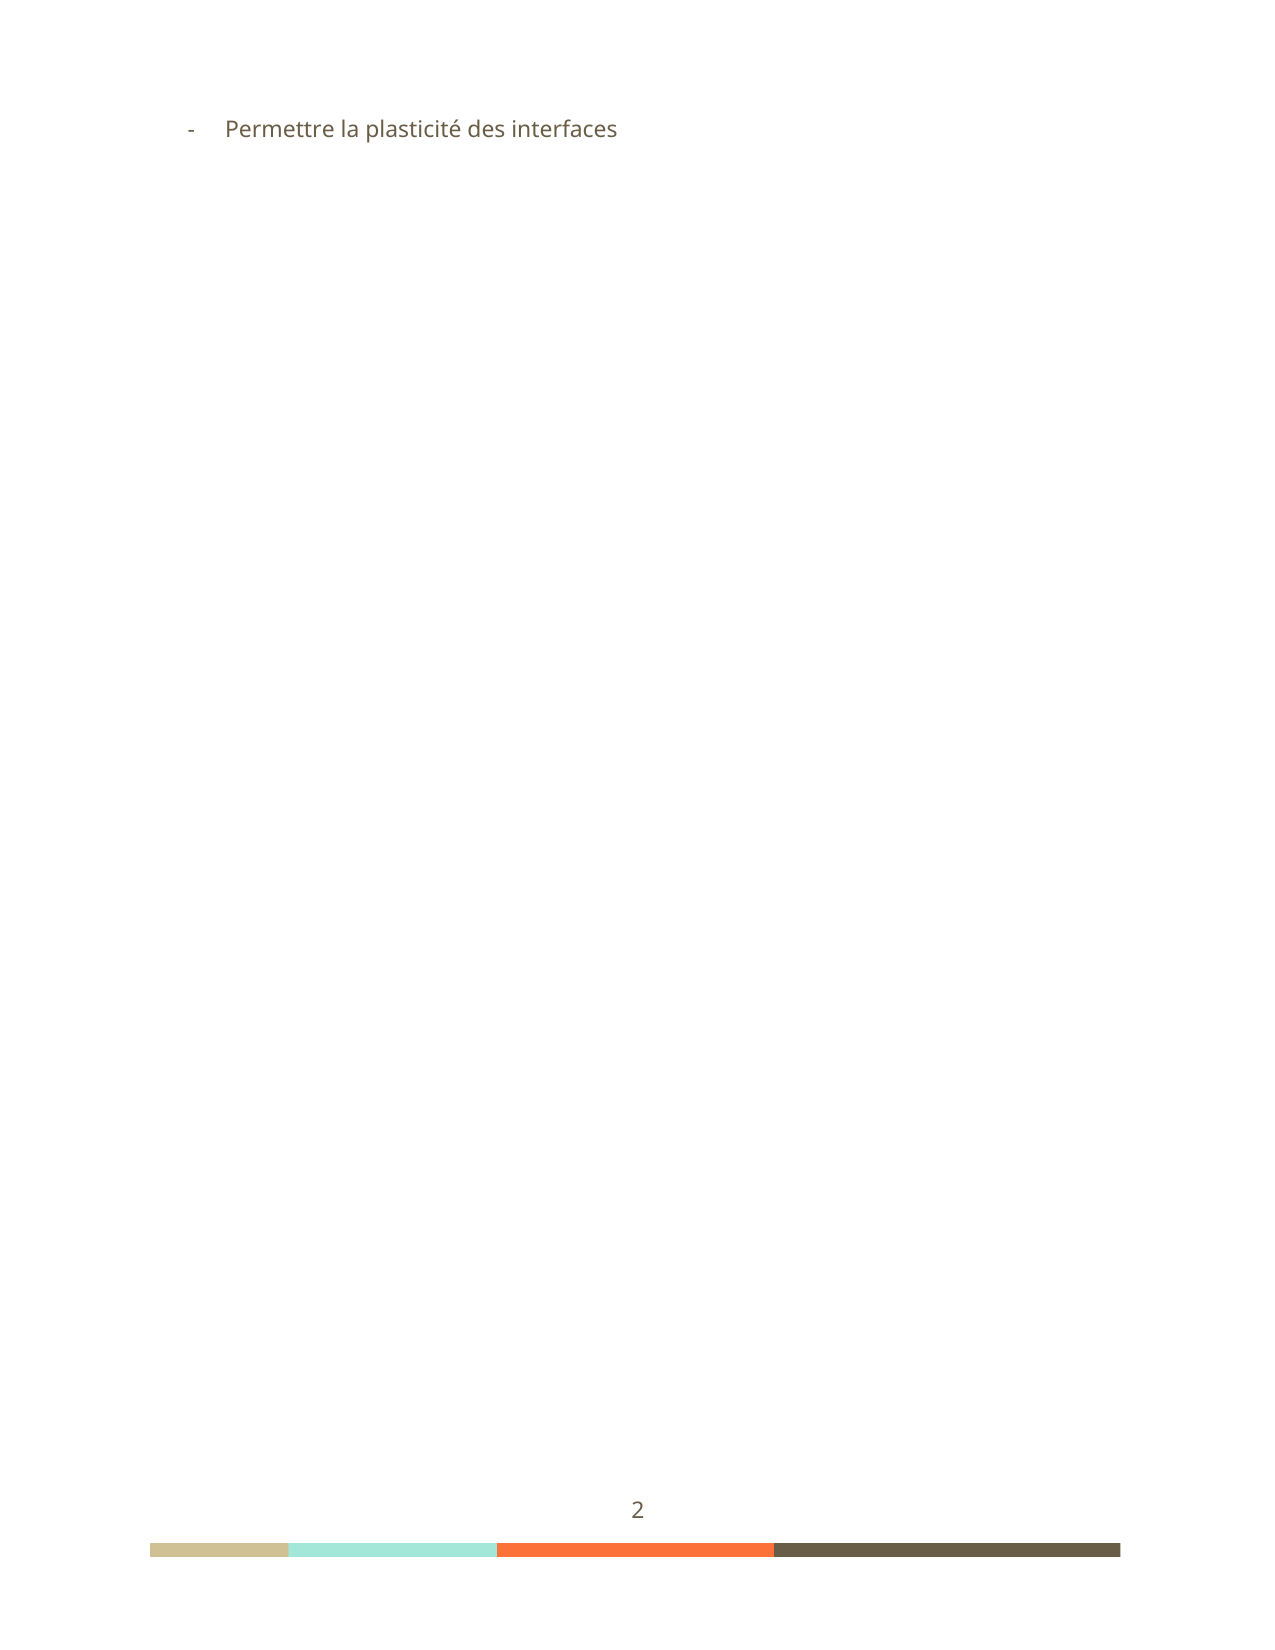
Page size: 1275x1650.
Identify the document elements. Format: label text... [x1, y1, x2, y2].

list Permettre la plasticité des interfaces [187, 112, 1125, 144]
picture [150, 1543, 1121, 1557]
